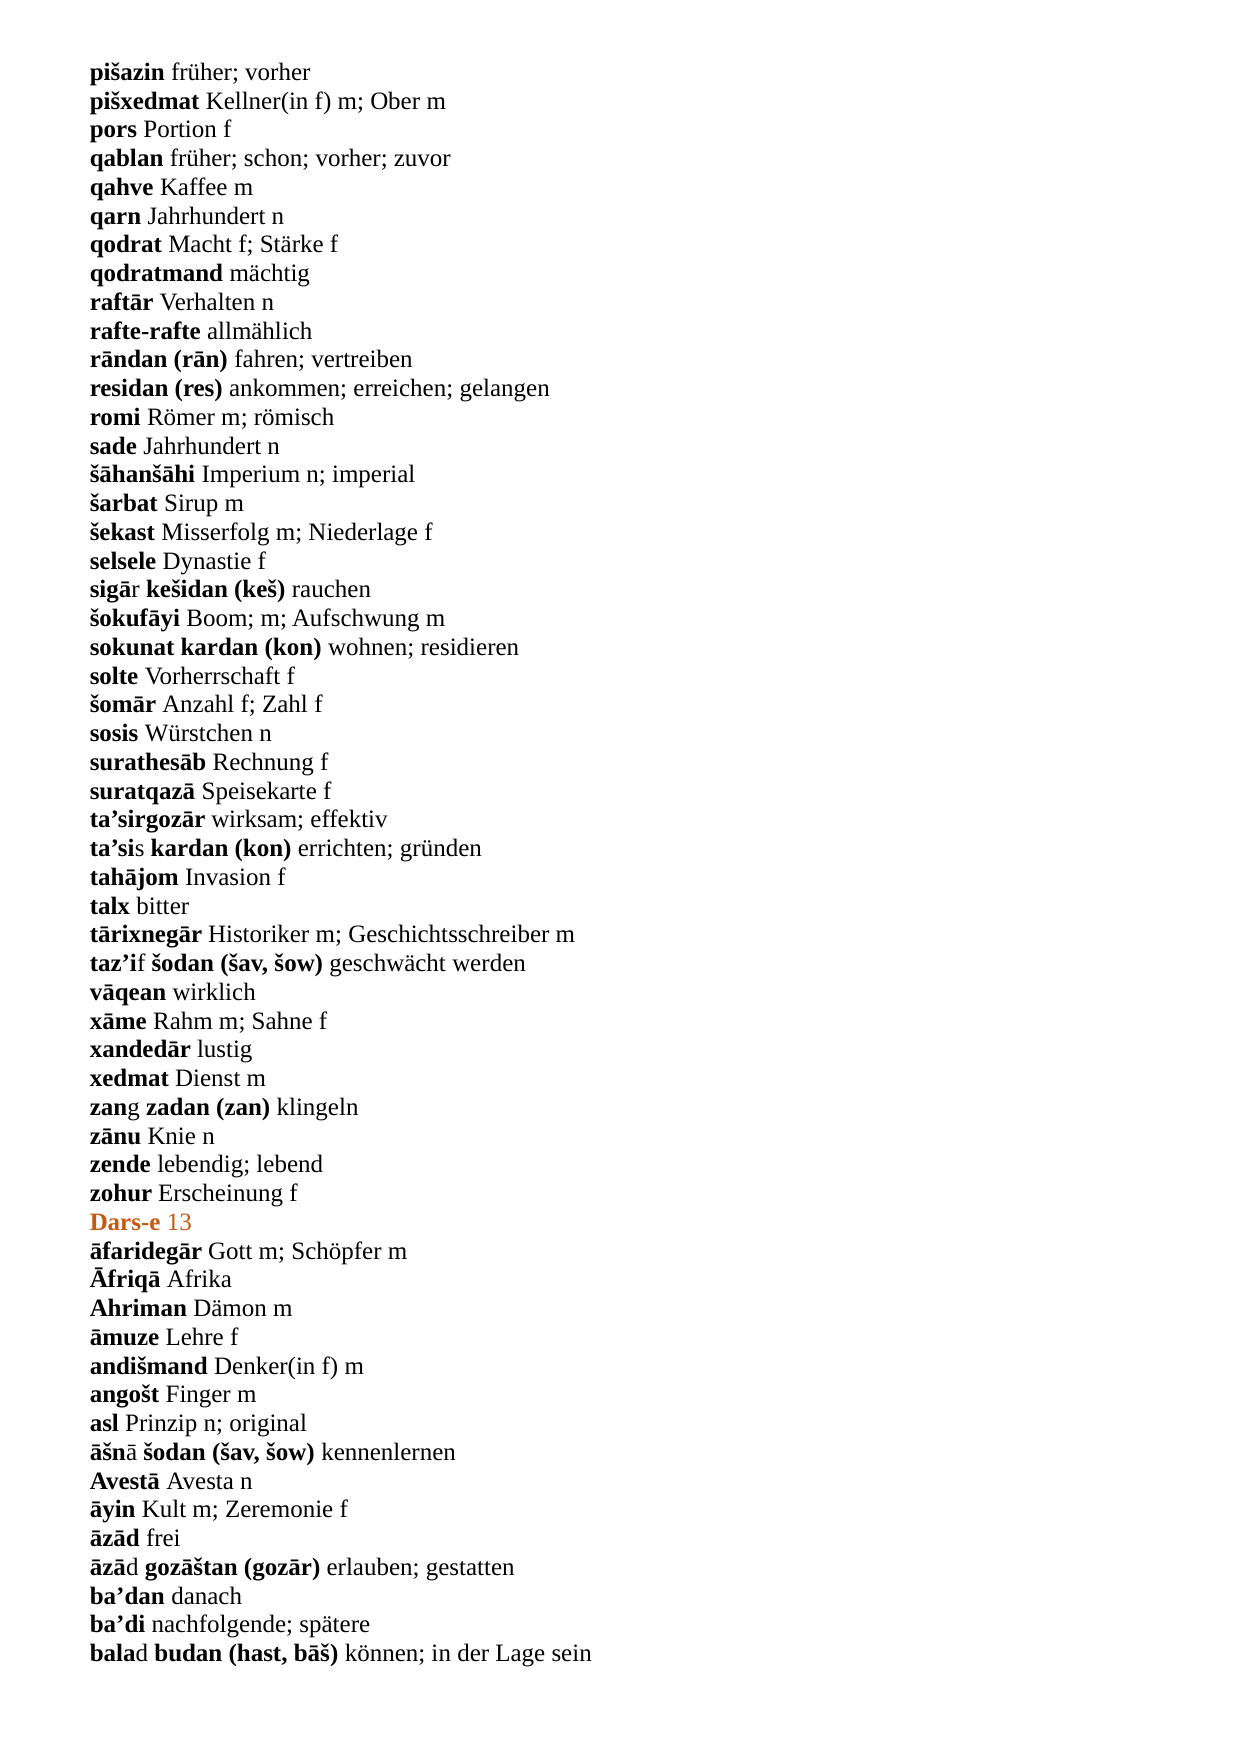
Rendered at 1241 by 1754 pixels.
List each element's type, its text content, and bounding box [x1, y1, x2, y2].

text qablan früher; schon; vorher; zuvor [89, 143, 1153, 172]
text āmuze Lehre f [89, 1322, 1153, 1351]
text ba’dan danach [89, 1581, 1153, 1609]
text qahve Kaffee m [89, 172, 1153, 201]
text pors Portion f [89, 114, 1153, 143]
text surathesāb Rechnung f [89, 747, 1153, 776]
text angošt Finger m [89, 1379, 1153, 1408]
text pišxedmat Kellner(in f) m; Ober m [89, 86, 1153, 114]
text sigār kešidan (keš) rauchen [89, 574, 1153, 603]
text selsele Dynastie f [89, 546, 1153, 574]
text romi Römer m; römisch [89, 402, 1153, 431]
text tahājom Invasion f [89, 862, 1153, 891]
text rafte‐rafte allmählich [89, 316, 1153, 344]
text talx bitter [89, 891, 1153, 919]
text Āfriqā Afrika [89, 1264, 1153, 1293]
text zende lebendig; lebend [89, 1149, 1153, 1178]
text Ahriman Dämon m [89, 1293, 1153, 1322]
text xedmat Dienst m [89, 1063, 1153, 1092]
text zang zadan (zan) klingeln [89, 1092, 1153, 1121]
text āfaridegār Gott m; Schöpfer m [89, 1236, 1153, 1264]
text qodrat Macht f; Stärke f [89, 229, 1153, 258]
text suratqazā Speisekarte f [89, 776, 1153, 804]
text rāndan (rān) fahren; vertreiben [89, 344, 1153, 373]
text ta’sis kardan (kon) errichten; gründen [89, 833, 1153, 862]
text āzād gozāštan (gozār) erlauben; gestatten [89, 1552, 1153, 1581]
text pišazin früher; vorher [89, 57, 1153, 86]
text sade Jahrhundert n [89, 431, 1153, 459]
text balad budan (hast, bāš) können; in der Lage sein [89, 1638, 1153, 1667]
text asl Prinzip n; original [89, 1408, 1153, 1437]
text raftār Verhalten n [89, 287, 1153, 316]
text āzād frei [89, 1523, 1153, 1552]
text tārixnegār Historiker m; Geschichtsschreiber m [89, 919, 1153, 948]
text residan (res) ankommen; erreichen; gelangen [89, 373, 1153, 402]
text āšnā šodan (šav, šow) kennenlernen [89, 1437, 1153, 1466]
text šomār Anzahl f; Zahl f [89, 689, 1153, 718]
text xandedār lustig [89, 1034, 1153, 1063]
text sokunat kardan (kon) wohnen; residieren [89, 632, 1153, 661]
text Avestā Avesta n [89, 1466, 1153, 1494]
text sosis Würstchen n [89, 718, 1153, 747]
text vāqean wirklich [89, 977, 1153, 1006]
text ba’di nachfolgende; spätere [89, 1609, 1153, 1638]
text qodratmand mächtig [89, 258, 1153, 287]
text šāhanšāhi Imperium n; imperial [89, 459, 1153, 488]
text xāme Rahm m; Sahne f [89, 1006, 1153, 1034]
text āyin Kult m; Zeremonie f [89, 1494, 1153, 1523]
text qarn Jahrhundert n [89, 201, 1153, 229]
text zānu Knie n [89, 1121, 1153, 1149]
text šekast Misserfolg m; Niederlage f [89, 517, 1153, 546]
text solte Vorherrschaft f [89, 661, 1153, 689]
text taz’if šodan (šav, šow) geschwächt werden [89, 948, 1153, 977]
text ta’sirgozār wirksam; effektiv [89, 804, 1153, 833]
text zohur Erscheinung f [89, 1178, 1153, 1207]
text šokufāyi Boom; m; Aufschwung m [89, 603, 1153, 632]
text andišmand Denker(in f) m [89, 1351, 1153, 1379]
text šarbat Sirup m [89, 488, 1153, 517]
text Dars-e 13 [89, 1207, 1153, 1236]
